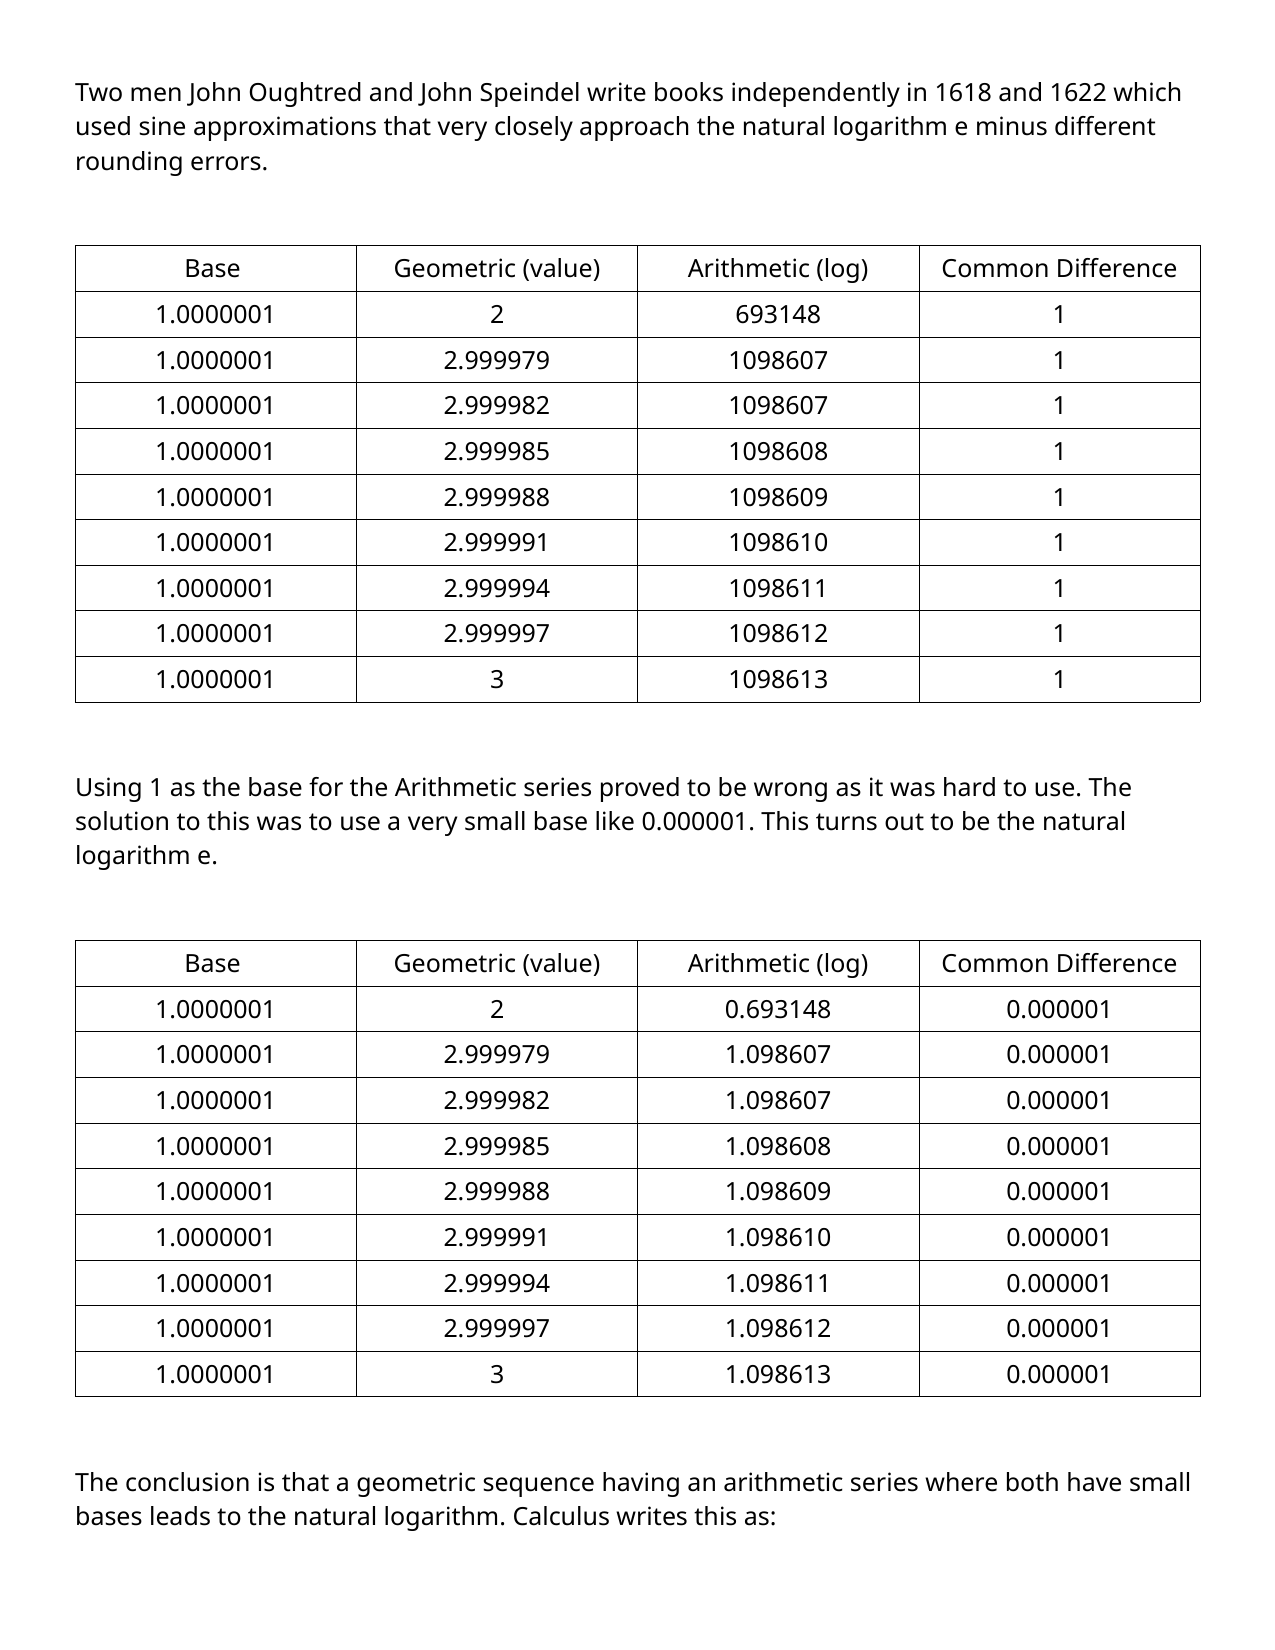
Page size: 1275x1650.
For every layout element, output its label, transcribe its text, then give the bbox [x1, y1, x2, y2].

table_cell 0.000001 [920, 1124, 1200, 1168]
table_cell 2.999988 [357, 475, 637, 519]
table_cell 1.0000001 [76, 1306, 356, 1351]
table_cell 1 [920, 429, 1200, 473]
table_cell 2.999994 [357, 566, 637, 610]
table_cell 1098608 [638, 429, 919, 473]
table_cell 1.0000001 [76, 292, 356, 337]
table_cell 1.098607 [638, 1078, 919, 1123]
table_cell 1.0000001 [76, 987, 356, 1031]
table_cell 1 [920, 475, 1200, 519]
text Using 1 as the base for the Arithmetic series proved to be wrong as it was hard to use. The solution to this was to use a very small base like 0.000001. This turns out to be the natural logarithm e. [75, 770, 1200, 872]
table_cell 1.0000001 [76, 1215, 356, 1259]
table_cell 1 [920, 383, 1200, 428]
table_header Geometric (value) [357, 941, 637, 986]
table_cell 1 [920, 566, 1200, 610]
table_cell 1.0000001 [76, 1078, 356, 1123]
table_cell 0.000001 [920, 1215, 1200, 1259]
table_header Arithmetic (log) [638, 941, 919, 986]
table_cell 3 [357, 1352, 637, 1396]
table_cell 1098609 [638, 475, 919, 519]
table_cell 1 [920, 611, 1200, 656]
table_cell 1.0000001 [76, 338, 356, 382]
table_cell 1.0000001 [76, 475, 356, 519]
table_cell 2.999979 [357, 1032, 637, 1077]
text The conclusion is that a geometric sequence having an arithmetic series where both have small bases leads to the natural logarithm. Calculus writes this as: [75, 1464, 1200, 1533]
table_header Arithmetic (log) [638, 246, 919, 291]
table_cell 1.0000001 [76, 429, 356, 473]
table_cell 1.0000001 [76, 1169, 356, 1214]
table_cell 1.0000001 [76, 520, 356, 565]
table_cell 2.999985 [357, 1124, 637, 1168]
table_cell 1098612 [638, 611, 919, 656]
table_cell 1.0000001 [76, 1124, 356, 1168]
table_header Common Difference [920, 246, 1200, 291]
table_cell 1.0000001 [76, 657, 356, 702]
table_cell 1.098613 [638, 1352, 919, 1396]
table_cell 1098611 [638, 566, 919, 610]
table_cell 2 [357, 987, 637, 1031]
table_cell 2.999988 [357, 1169, 637, 1214]
table_cell 0.000001 [920, 1078, 1200, 1123]
table_cell 0.000001 [920, 1169, 1200, 1214]
table_cell 0.693148 [638, 987, 919, 1031]
table_cell 1.098608 [638, 1124, 919, 1168]
table_cell 2.999991 [357, 1215, 637, 1259]
table_cell 2.999994 [357, 1261, 637, 1305]
table_cell 2.999997 [357, 611, 637, 656]
table_cell 693148 [638, 292, 919, 337]
table_cell 0.000001 [920, 987, 1200, 1031]
table_cell 1 [920, 338, 1200, 382]
table_header Base [76, 941, 356, 986]
table_cell 1.098610 [638, 1215, 919, 1259]
text Two men John Oughtred and John Speindel write books independently in 1618 and 1622 which used sine approximations that very closely approach the natural logarithm e minus different rounding errors. [75, 75, 1200, 177]
table_cell 1 [920, 292, 1200, 337]
table_cell 1.098611 [638, 1261, 919, 1305]
table_cell 1.0000001 [76, 566, 356, 610]
table_cell 2.999985 [357, 429, 637, 473]
table_cell 1.0000001 [76, 1352, 356, 1396]
table_cell 2.999991 [357, 520, 637, 565]
table_cell 1 [920, 657, 1200, 702]
table_cell 0.000001 [920, 1032, 1200, 1077]
table_cell 2.999979 [357, 338, 637, 382]
table_cell 1098607 [638, 383, 919, 428]
table_header Geometric (value) [357, 246, 637, 291]
table_cell 1.0000001 [76, 1261, 356, 1305]
table_header Common Difference [920, 941, 1200, 986]
table_cell 0.000001 [920, 1306, 1200, 1351]
table_cell 2.999982 [357, 1078, 637, 1123]
table_cell 1098610 [638, 520, 919, 565]
table_cell 1098607 [638, 338, 919, 382]
table_cell 1.0000001 [76, 611, 356, 656]
table_cell 3 [357, 657, 637, 702]
table_cell 1.098612 [638, 1306, 919, 1351]
table_cell 0.000001 [920, 1352, 1200, 1396]
table_cell 1.098609 [638, 1169, 919, 1214]
table_cell 0.000001 [920, 1261, 1200, 1305]
table_cell 1.0000001 [76, 383, 356, 428]
table_cell 1.098607 [638, 1032, 919, 1077]
table_header Base [76, 246, 356, 291]
table_cell 1098613 [638, 657, 919, 702]
table_cell 2 [357, 292, 637, 337]
table_cell 1 [920, 520, 1200, 565]
table_cell 2.999997 [357, 1306, 637, 1351]
table_cell 2.999982 [357, 383, 637, 428]
table_cell 1.0000001 [76, 1032, 356, 1077]
